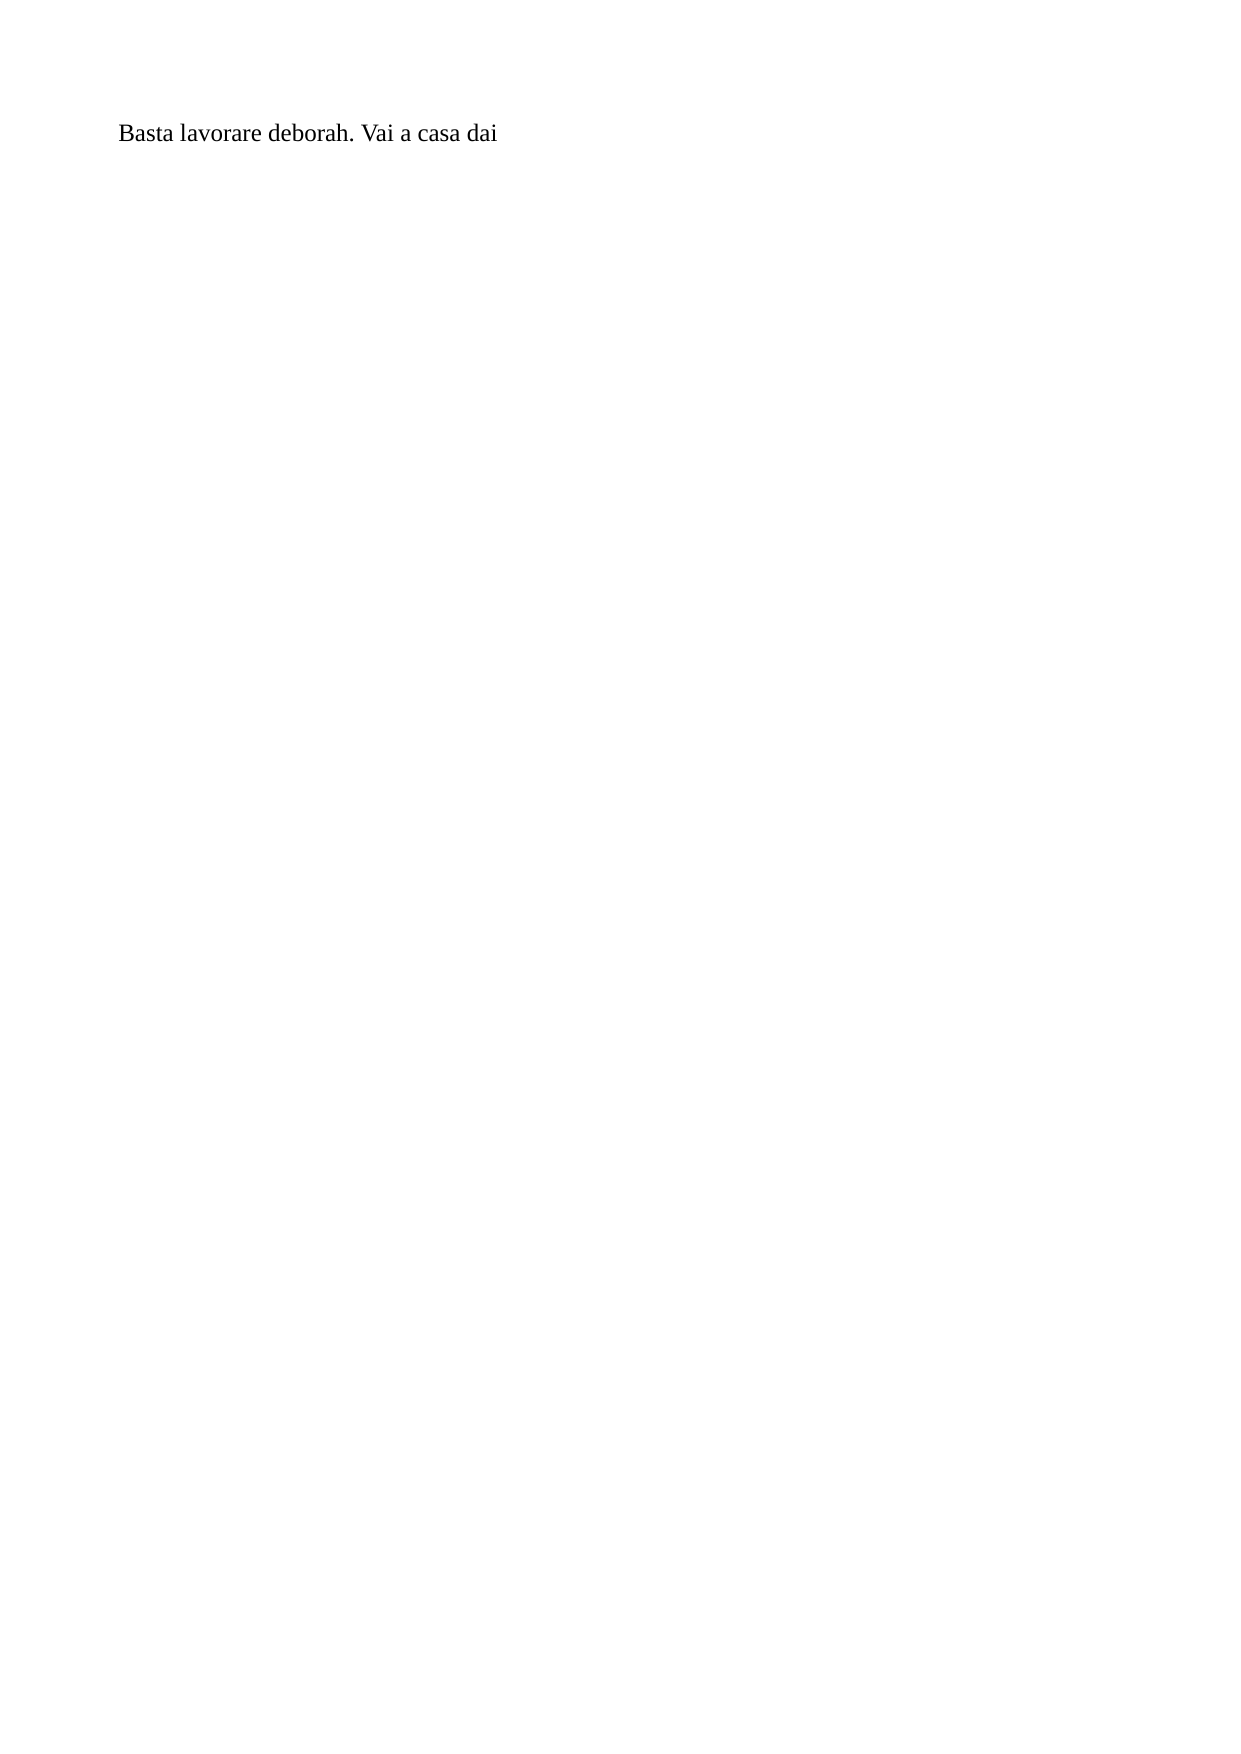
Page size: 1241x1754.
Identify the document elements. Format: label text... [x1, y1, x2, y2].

text Basta lavorare deborah. Vai a casa dai [118, 118, 1122, 147]
